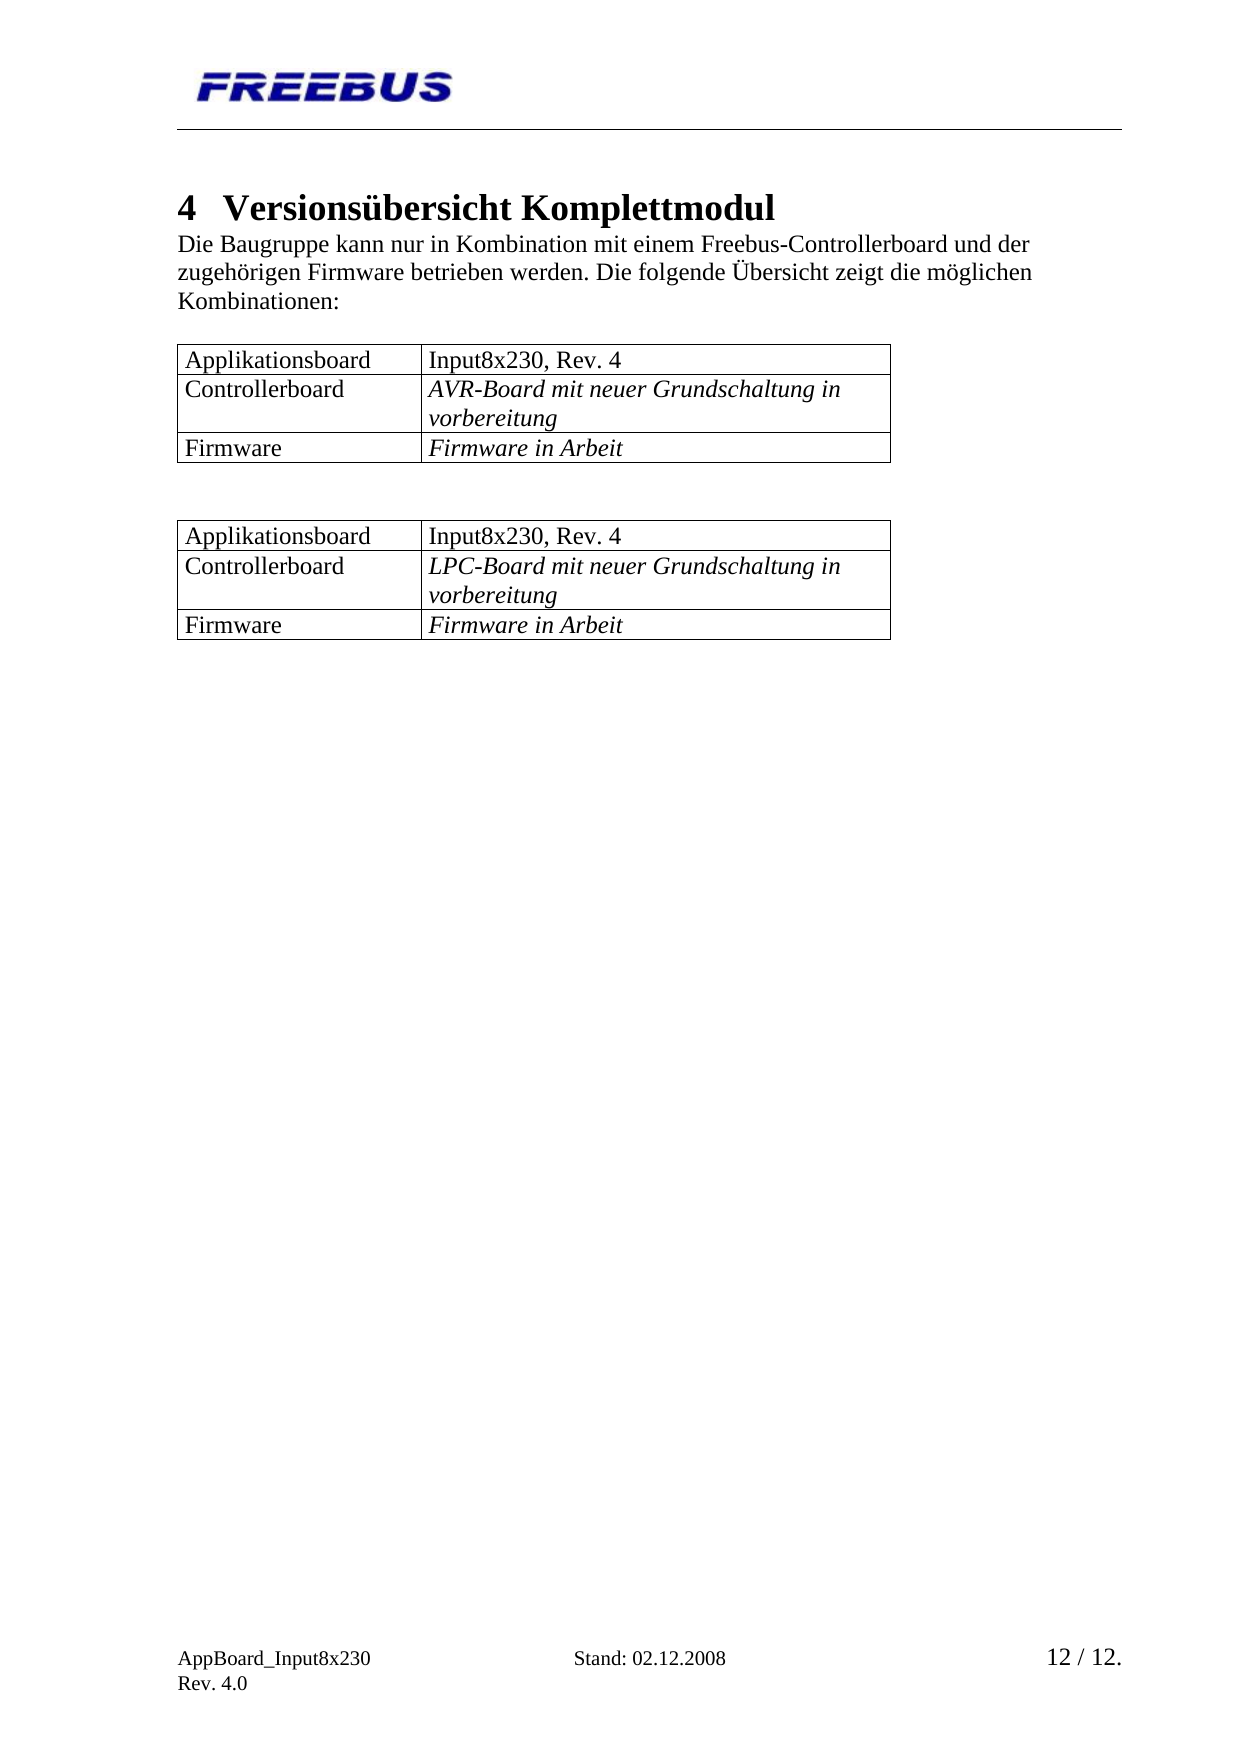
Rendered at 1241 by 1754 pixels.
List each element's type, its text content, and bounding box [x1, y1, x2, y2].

subtitle Versionsübersicht Komplettmodul [177, 186, 1122, 229]
table_cell Firmware [178, 610, 421, 638]
table_cell Firmware in Arbeit [422, 433, 890, 462]
table_cell Controllerboard [178, 551, 421, 609]
table_header Applikationsboard [178, 521, 421, 550]
table_cell LPC-Board mit neuer Grundschaltung in vorbereitung [422, 551, 890, 609]
table_header Input8x230, Rev. 4 [422, 521, 890, 550]
table_header Input8x230, Rev. 4 [422, 345, 890, 373]
table_cell Firmware [178, 433, 421, 462]
table_header Applikationsboard [178, 345, 421, 373]
table_cell AVR-Board mit neuer Grundschaltung in vorbereitung [422, 375, 890, 432]
table_cell Firmware in Arbeit [422, 610, 890, 638]
text Die Baugruppe kann nur in Kombination mit einem Freebus-Controllerboard und der zugehörigen Firmware betrieben werden. Die folgende Übersicht zeigt die möglichen Kombinationen: [177, 229, 1122, 315]
picture [193, 68, 453, 104]
table_cell Controllerboard [178, 375, 421, 432]
